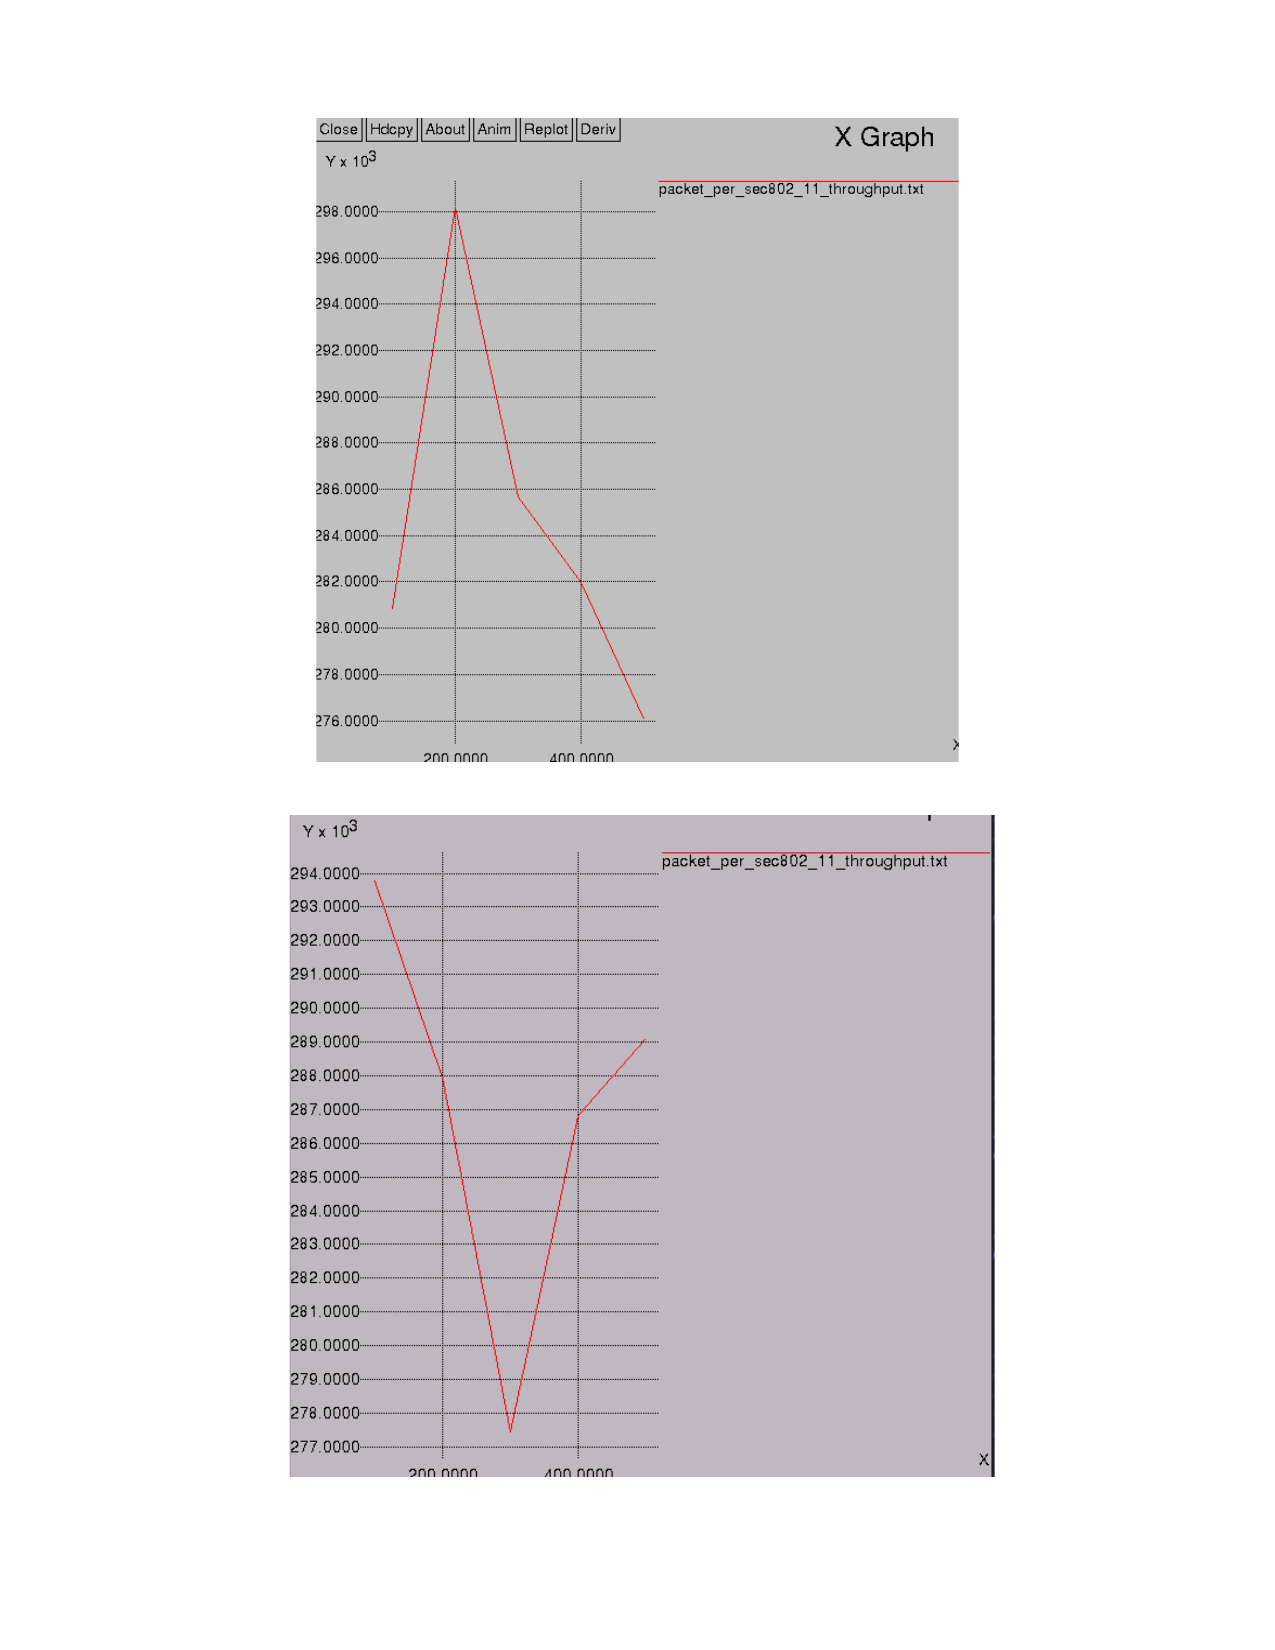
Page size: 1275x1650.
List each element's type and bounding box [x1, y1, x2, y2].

picture [316, 118, 959, 762]
picture [289, 815, 995, 1477]
